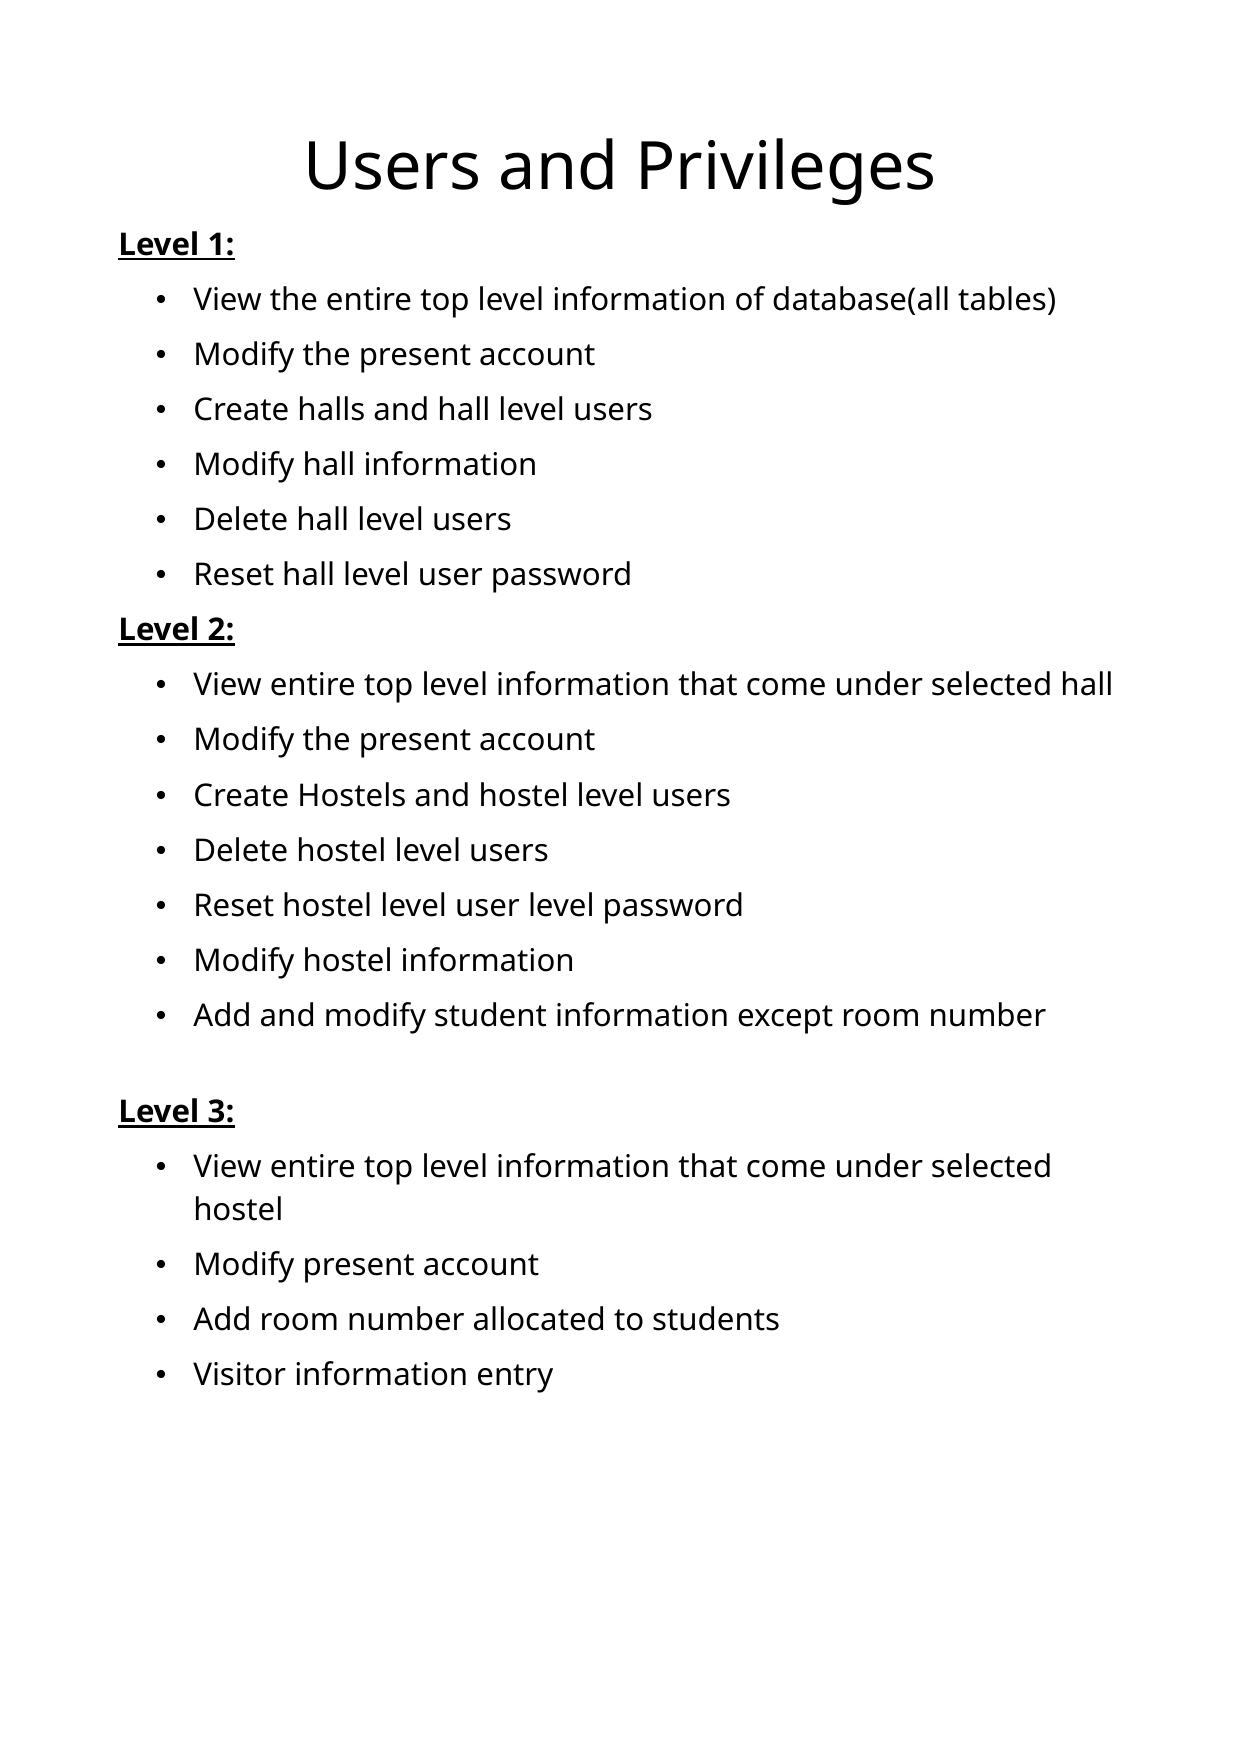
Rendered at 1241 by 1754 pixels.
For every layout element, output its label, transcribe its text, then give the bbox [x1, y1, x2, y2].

list Modify hostel information [156, 938, 1122, 980]
list Reset hall level user password [156, 552, 1122, 595]
list View entire top level information that come under selected hostel [156, 1144, 1122, 1229]
list Reset hostel level user level password [156, 883, 1122, 925]
list Modify present account [156, 1242, 1122, 1285]
list Create Hostels and hostel level users [156, 772, 1122, 815]
list Visitor information entry [156, 1352, 1122, 1395]
text Level 2: [118, 607, 1122, 650]
list Modify the present account [156, 332, 1122, 374]
text Users and Privileges [118, 118, 1122, 209]
text Level 1: [118, 221, 1122, 264]
list Add room number allocated to students [156, 1297, 1122, 1340]
list Delete hostel level users [156, 828, 1122, 870]
list Delete hall level users [156, 497, 1122, 539]
list View entire top level information that come under selected hall [156, 662, 1122, 705]
list View the entire top level information of database(all tables) [156, 277, 1122, 319]
list Create halls and hall level users [156, 387, 1122, 429]
list Modify hall information [156, 442, 1122, 484]
list Modify the present account [156, 717, 1122, 760]
list Add and modify student information except room number [156, 993, 1122, 1036]
text Level 3: [118, 1089, 1122, 1132]
